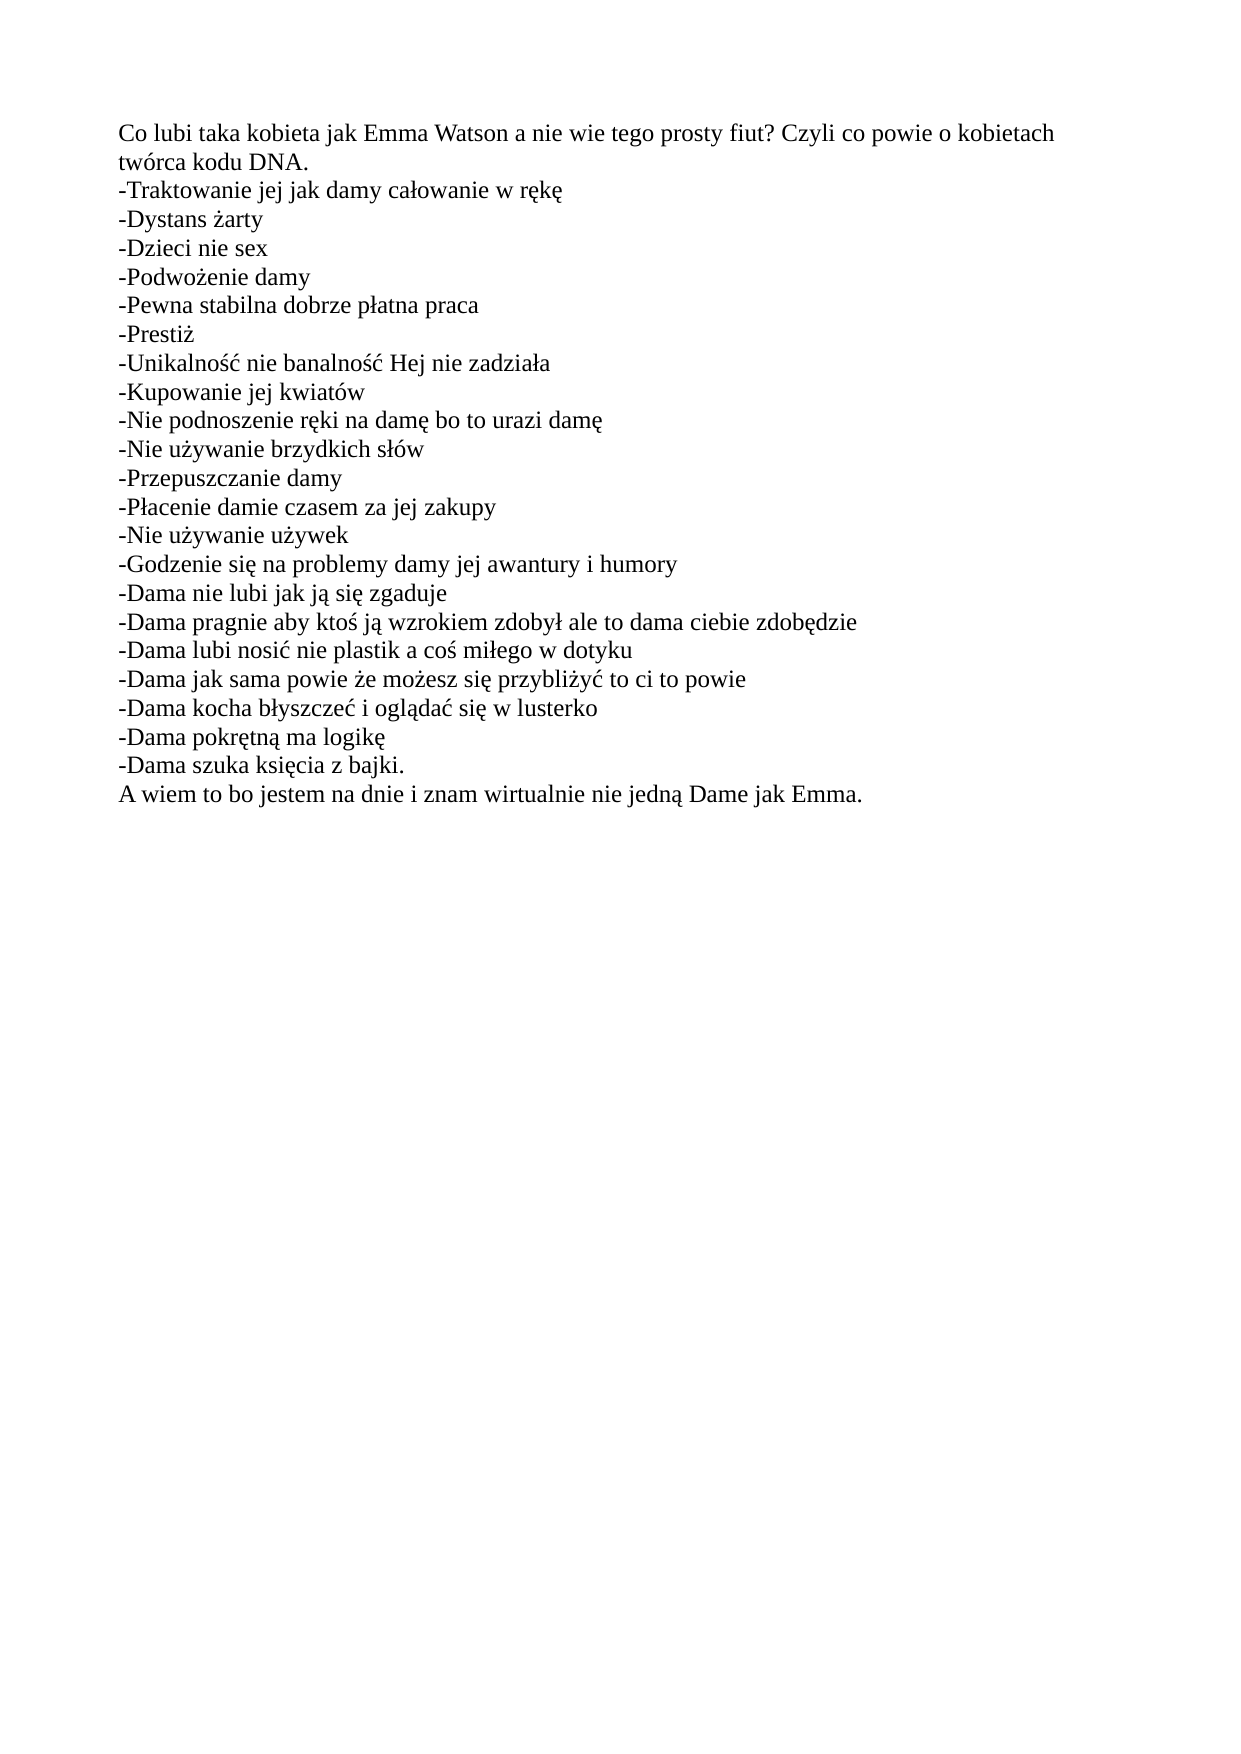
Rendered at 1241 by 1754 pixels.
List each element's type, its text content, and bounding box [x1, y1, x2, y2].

text -Pewna stabilna dobrze płatna praca [118, 291, 1122, 319]
text -Dama pokrętną ma logikę [118, 722, 1122, 751]
text -Dystans żarty [118, 204, 1122, 233]
text A wiem to bo jestem na dnie i znam wirtualnie nie jedną Dame jak Emma. [118, 779, 1122, 808]
text -Dama nie lubi jak ją się zgaduje [118, 578, 1122, 607]
text -Kupowanie jej kwiatów [118, 377, 1122, 406]
text -Podwożenie damy [118, 262, 1122, 291]
text -Przepuszczanie damy [118, 463, 1122, 492]
text -Godzenie się na problemy damy jej awantury i humory [118, 549, 1122, 578]
text -Nie używanie brzydkich słów [118, 434, 1122, 463]
text -Dama szuka księcia z bajki. [118, 751, 1122, 779]
text -Nie używanie używek [118, 521, 1122, 549]
text Co lubi taka kobieta jak Emma Watson a nie wie tego prosty fiut? Czyli co powie o kobietach twórca kodu DNA. [118, 118, 1122, 176]
text -Dama jak sama powie że możesz się przybliżyć to ci to powie [118, 664, 1122, 693]
text -Dama pragnie aby ktoś ją wzrokiem zdobył ale to dama ciebie zdobędzie [118, 607, 1122, 636]
text -Dzieci nie sex [118, 233, 1122, 262]
text -Nie podnoszenie ręki na damę bo to urazi damę [118, 406, 1122, 434]
text -Unikalność nie banalność Hej nie zadziała [118, 348, 1122, 377]
text -Prestiż [118, 319, 1122, 348]
text -Dama kocha błyszczeć i oglądać się w lusterko [118, 693, 1122, 722]
text -Płacenie damie czasem za jej zakupy [118, 492, 1122, 521]
text -Traktowanie jej jak damy całowanie w rękę [118, 176, 1122, 204]
text -Dama lubi nosić nie plastik a coś miłego w dotyku [118, 636, 1122, 664]
